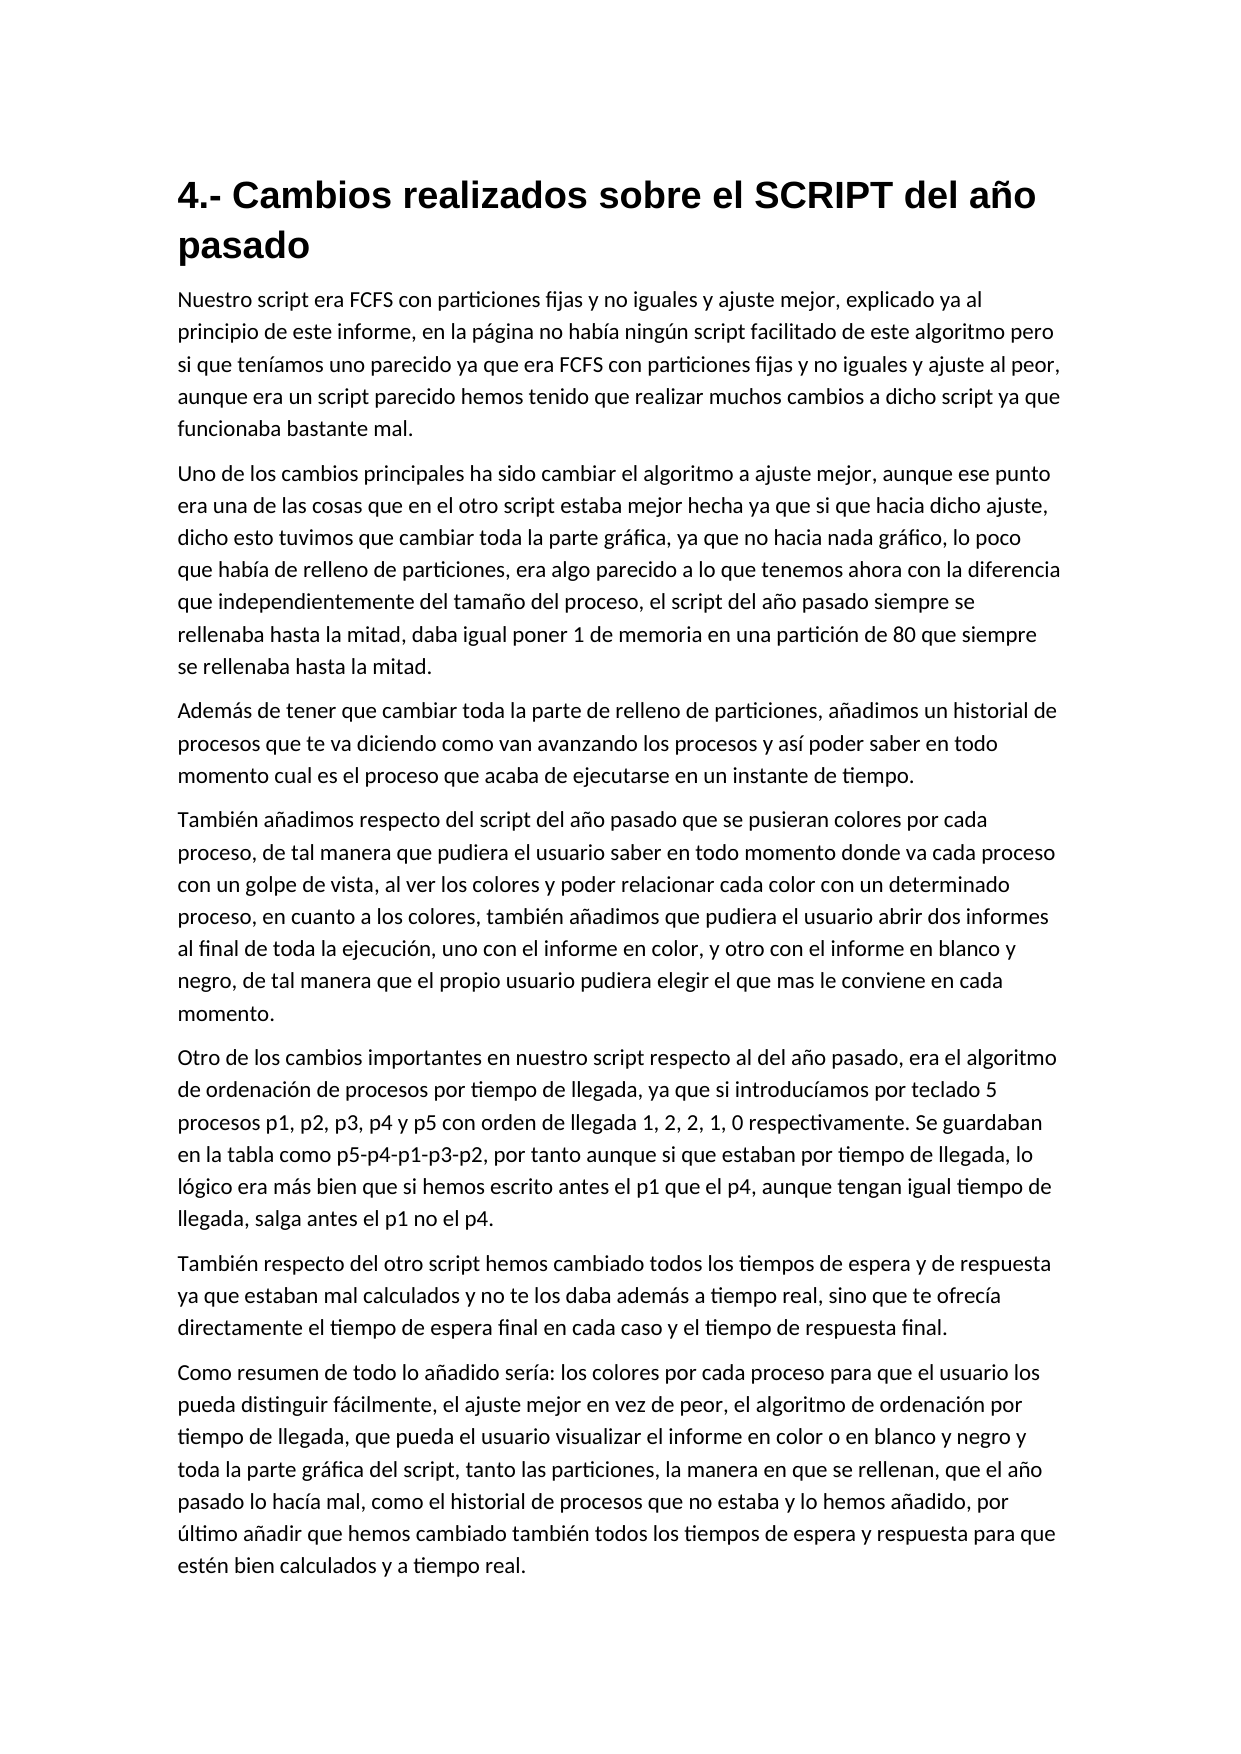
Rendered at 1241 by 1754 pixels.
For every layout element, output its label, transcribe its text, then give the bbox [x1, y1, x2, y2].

text Como resumen de todo lo añadido sería: los colores por cada proceso para que el usuario los pueda distinguir fácilmente, el ajuste mejor en vez de peor, el algoritmo de ordenación por tiempo de llegada, que pueda el usuario visualizar el informe en color o en blanco y negro y toda la parte gráfica del script, tanto las particiones, la manera en que se rellenan, que el año pasado lo hacía mal, como el historial de procesos que no estaba y lo hemos añadido, por último añadir que hemos cambiado también todos los tiempos de espera y respuesta para que estén bien calculados y a tiempo real. [177, 1358, 1063, 1579]
text Nuestro script era FCFS con particiones fijas y no iguales y ajuste mejor, explicado ya al principio de este informe, en la página no había ningún script facilitado de este algoritmo pero si que teníamos uno parecido ya que era FCFS con particiones fijas y no iguales y ajuste al peor, aunque era un script parecido hemos tenido que realizar muchos cambios a dicho script ya que funcionaba bastante mal. [177, 285, 1063, 442]
text Uno de los cambios principales ha sido cambiar el algoritmo a ajuste mejor, aunque ese punto era una de las cosas que en el otro script estaba mejor hecha ya que si que hacia dicho ajuste, dicho esto tuvimos que cambiar toda la parte gráfica, ya que no hacia nada gráfico, lo poco que había de relleno de particiones, era algo parecido a lo que tenemos ahora con la diferencia que independientemente del tamaño del proceso, el script del año pasado siempre se rellenaba hasta la mitad, daba igual poner 1 de memoria en una partición de 80 que siempre se rellenaba hasta la mitad. [177, 459, 1063, 680]
text Además de tener que cambiar toda la parte de relleno de particiones, añadimos un historial de procesos que te va diciendo como van avanzando los procesos y así poder saber en todo momento cual es el proceso que acaba de ejecutarse en un instante de tiempo. [177, 697, 1063, 789]
text También añadimos respecto del script del año pasado que se pusieran colores por cada proceso, de tal manera que pudiera el usuario saber en todo momento donde va cada proceso con un golpe de vista, al ver los colores y poder relacionar cada color con un determinado proceso, en cuanto a los colores, también añadimos que pudiera el usuario abrir dos informes al final de toda la ejecución, uno con el informe en color, y otro con el informe en blanco y negro, de tal manera que el propio usuario pudiera elegir el que mas le conviene en cada momento. [177, 806, 1063, 1027]
subtitle 4.- Cambios realizados sobre el SCRIPT del año pasado [177, 173, 1063, 266]
text También respecto del otro script hemos cambiado todos los tiempos de espera y de respuesta ya que estaban mal calculados y no te los daba además a tiempo real, sino que te ofrecía directamente el tiempo de espera final en cada caso y el tiempo de respuesta final. [177, 1249, 1063, 1341]
text Otro de los cambios importantes en nuestro script respecto al del año pasado, era el algoritmo de ordenación de procesos por tiempo de llegada, ya que si introducíamos por teclado 5 procesos p1, p2, p3, p4 y p5 con orden de llegada 1, 2, 2, 1, 0 respectivamente. Se guardaban en la tabla como p5-p4-p1-p3-p2, por tanto aunque si que estaban por tiempo de llegada, lo lógico era más bien que si hemos escrito antes el p1 que el p4, aunque tengan igual tiempo de llegada, salga antes el p1 no el p4. [177, 1043, 1063, 1232]
